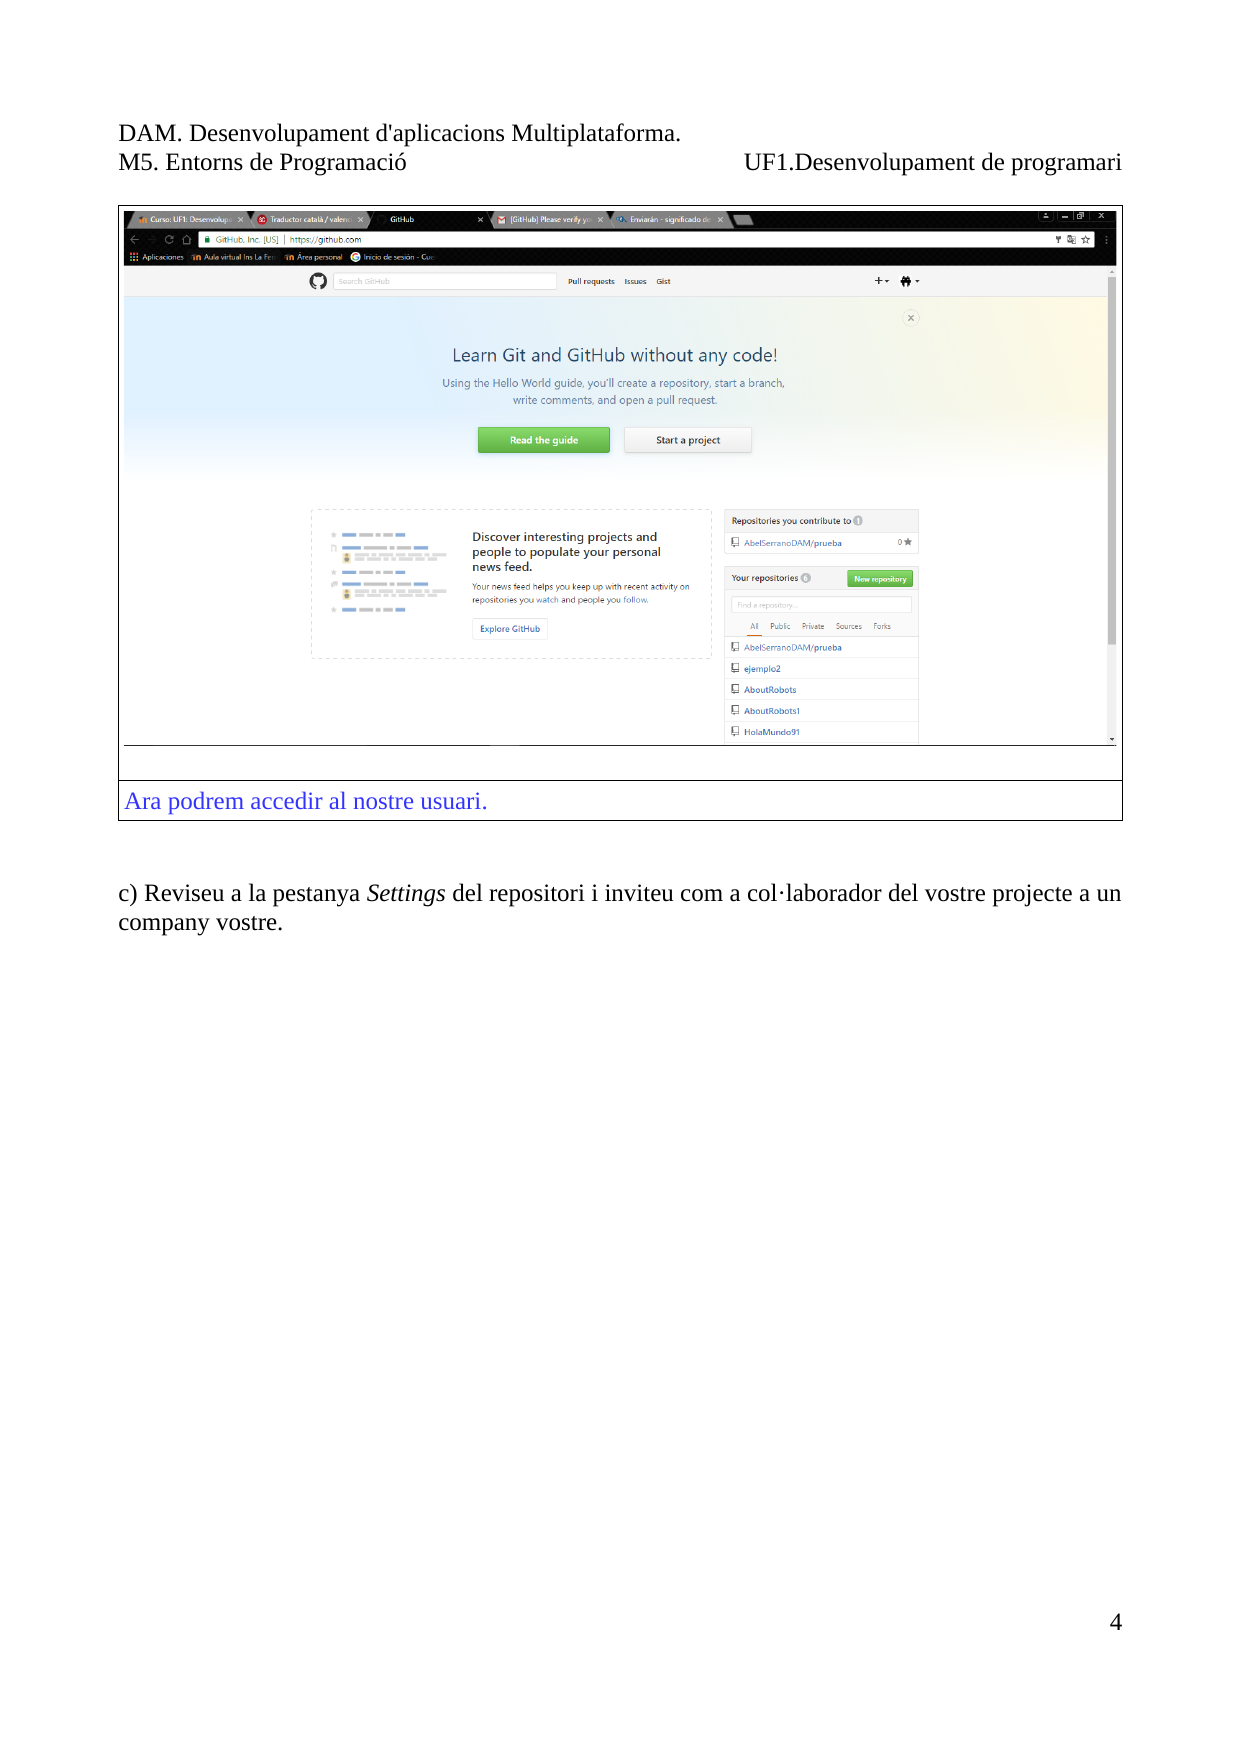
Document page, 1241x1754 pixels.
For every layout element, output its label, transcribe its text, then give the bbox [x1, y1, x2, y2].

text c) Reviseu a la pestanya Settings del repositori i inviteu com a col·laborador del vostre projecte a un company vostre. [118, 878, 1122, 936]
table_cell Ara podrem accedir al nostre usuari. [119, 781, 1122, 820]
table_cell [119, 206, 1122, 780]
picture [123, 211, 1117, 746]
